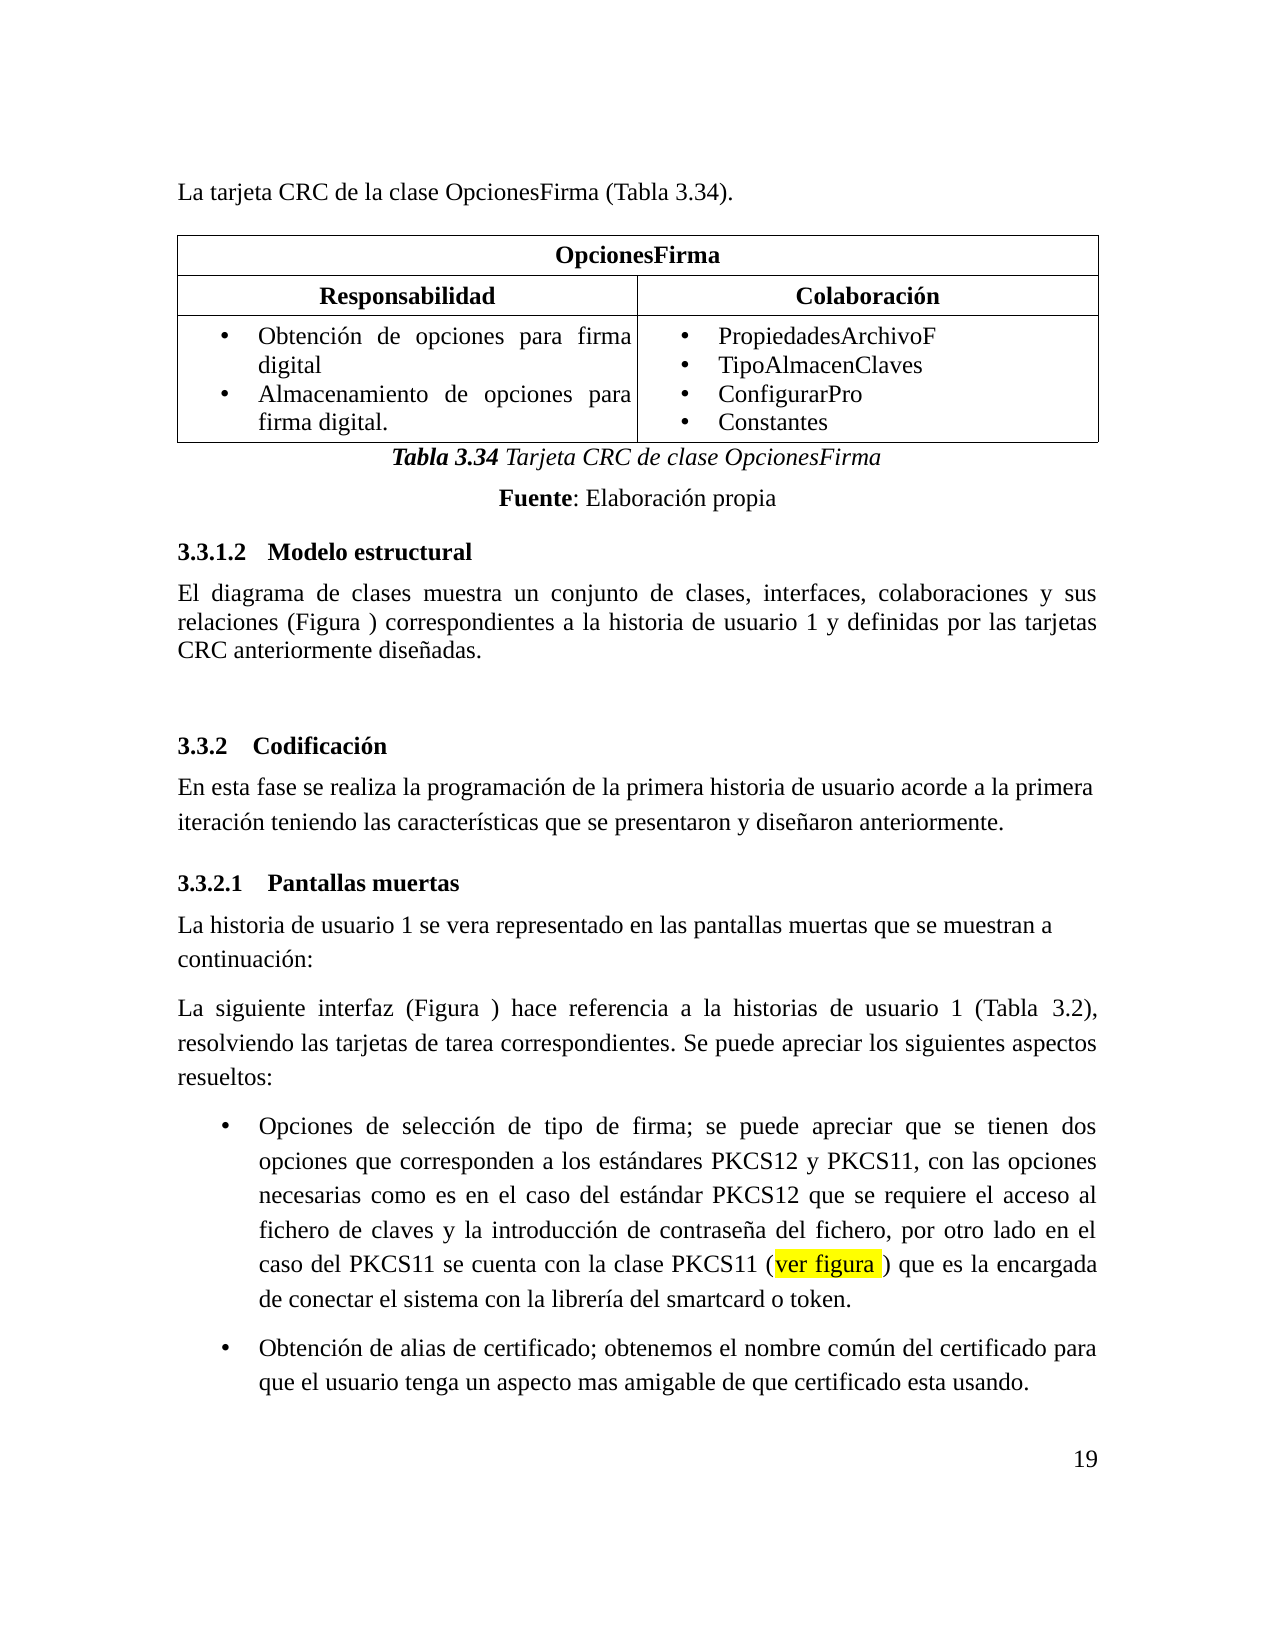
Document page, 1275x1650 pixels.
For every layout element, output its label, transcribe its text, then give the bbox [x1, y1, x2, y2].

list Opciones de selección de tipo de firma; se puede apreciar que se tienen dos opciones que corresponden a los estándares PKCS12 y PKCS11, con las opciones necesarias como es en el caso del estándar PKCS12 que se requiere el acceso al fichero de claves y la introducción de contraseña del fichero, por otro lado en el caso del PKCS11 se cuenta con la clase PKCS11 (ver figura ) que es la encargada de conectar el sistema con la librería del smartcard o token. [221, 1111, 1098, 1312]
text El diagrama de clases muestra un conjunto de clases, interfaces, colaboraciones y sus relaciones (Figura ) correspondientes a la historia de usuario 1 y definidas por las tarjetas CRC anteriormente diseñadas. [177, 578, 1098, 664]
text La tarjeta CRC de la clase OpcionesFirma (Tabla 3.34). [177, 177, 1098, 206]
subtitle Pantallas muertas [177, 868, 1098, 897]
list Obtención de alias de certificado; obtenemos el nombre común del certificado para que el usuario tenga un aspecto mas amigable de que certificado esta usando. [221, 1333, 1098, 1396]
text La historia de usuario 1 se vera representado en las pantallas muertas que se muestran a continuación: [177, 910, 1098, 973]
table_cell Responsabilidad [178, 276, 637, 315]
table_cell Obtención de opciones para firma digital Almacenamiento de opciones para firma digital. [178, 316, 637, 442]
text La siguiente interfaz (Figura ) hace referencia a la historias de usuario 1 (Tabla 3.2), resolviendo las tarjetas de tarea correspondientes. Se puede apreciar los siguientes aspectos resueltos: [177, 993, 1098, 1091]
table_cell Colaboración [638, 276, 1098, 315]
subtitle Codificación [177, 731, 1098, 760]
text Tabla 3.34 Tarjeta CRC de clase OpcionesFirma [177, 443, 1098, 471]
table_cell PropiedadesArchivoF TipoAlmacenClaves ConfigurarPro Constantes [638, 316, 1098, 442]
text Fuente: Elaboración propia [177, 483, 1098, 512]
subtitle Modelo estructural [177, 537, 1098, 566]
table_header OpcionesFirma [178, 236, 1098, 275]
text En esta fase se realiza la programación de la primera historia de usuario acorde a la primera iteración teniendo las características que se presentaron y diseñaron anteriormente. [177, 772, 1098, 836]
